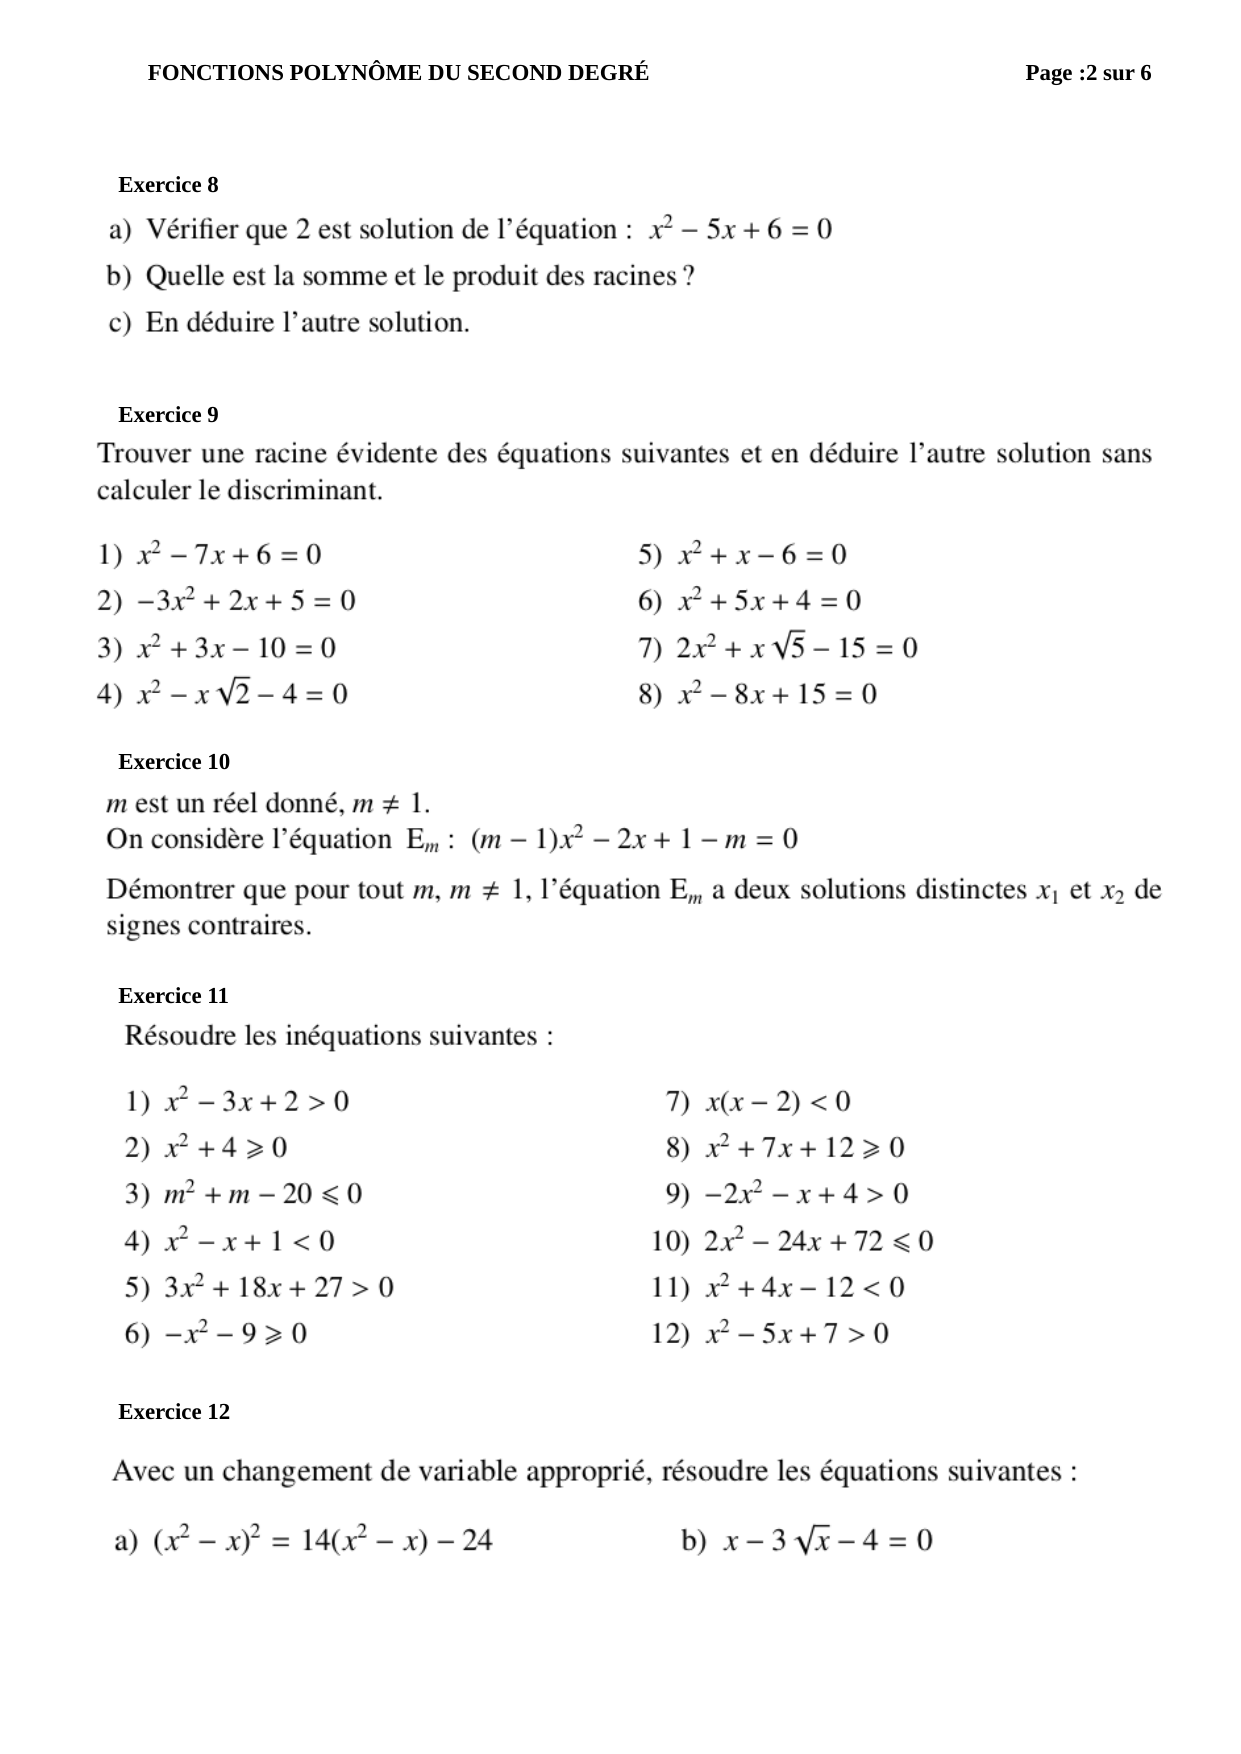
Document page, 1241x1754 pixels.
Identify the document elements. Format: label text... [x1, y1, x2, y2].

text Exercice 12 [118, 1398, 1181, 1424]
picture [88, 197, 1211, 349]
picture [88, 1008, 1211, 1372]
picture [102, 1446, 1225, 1585]
text Exercice 9 [118, 401, 1181, 427]
text Exercice 8 [118, 171, 1181, 197]
text Exercice 11 [118, 982, 1181, 1008]
picture [88, 427, 1211, 722]
picture [88, 774, 1211, 957]
text Exercice 10 [118, 748, 1181, 774]
